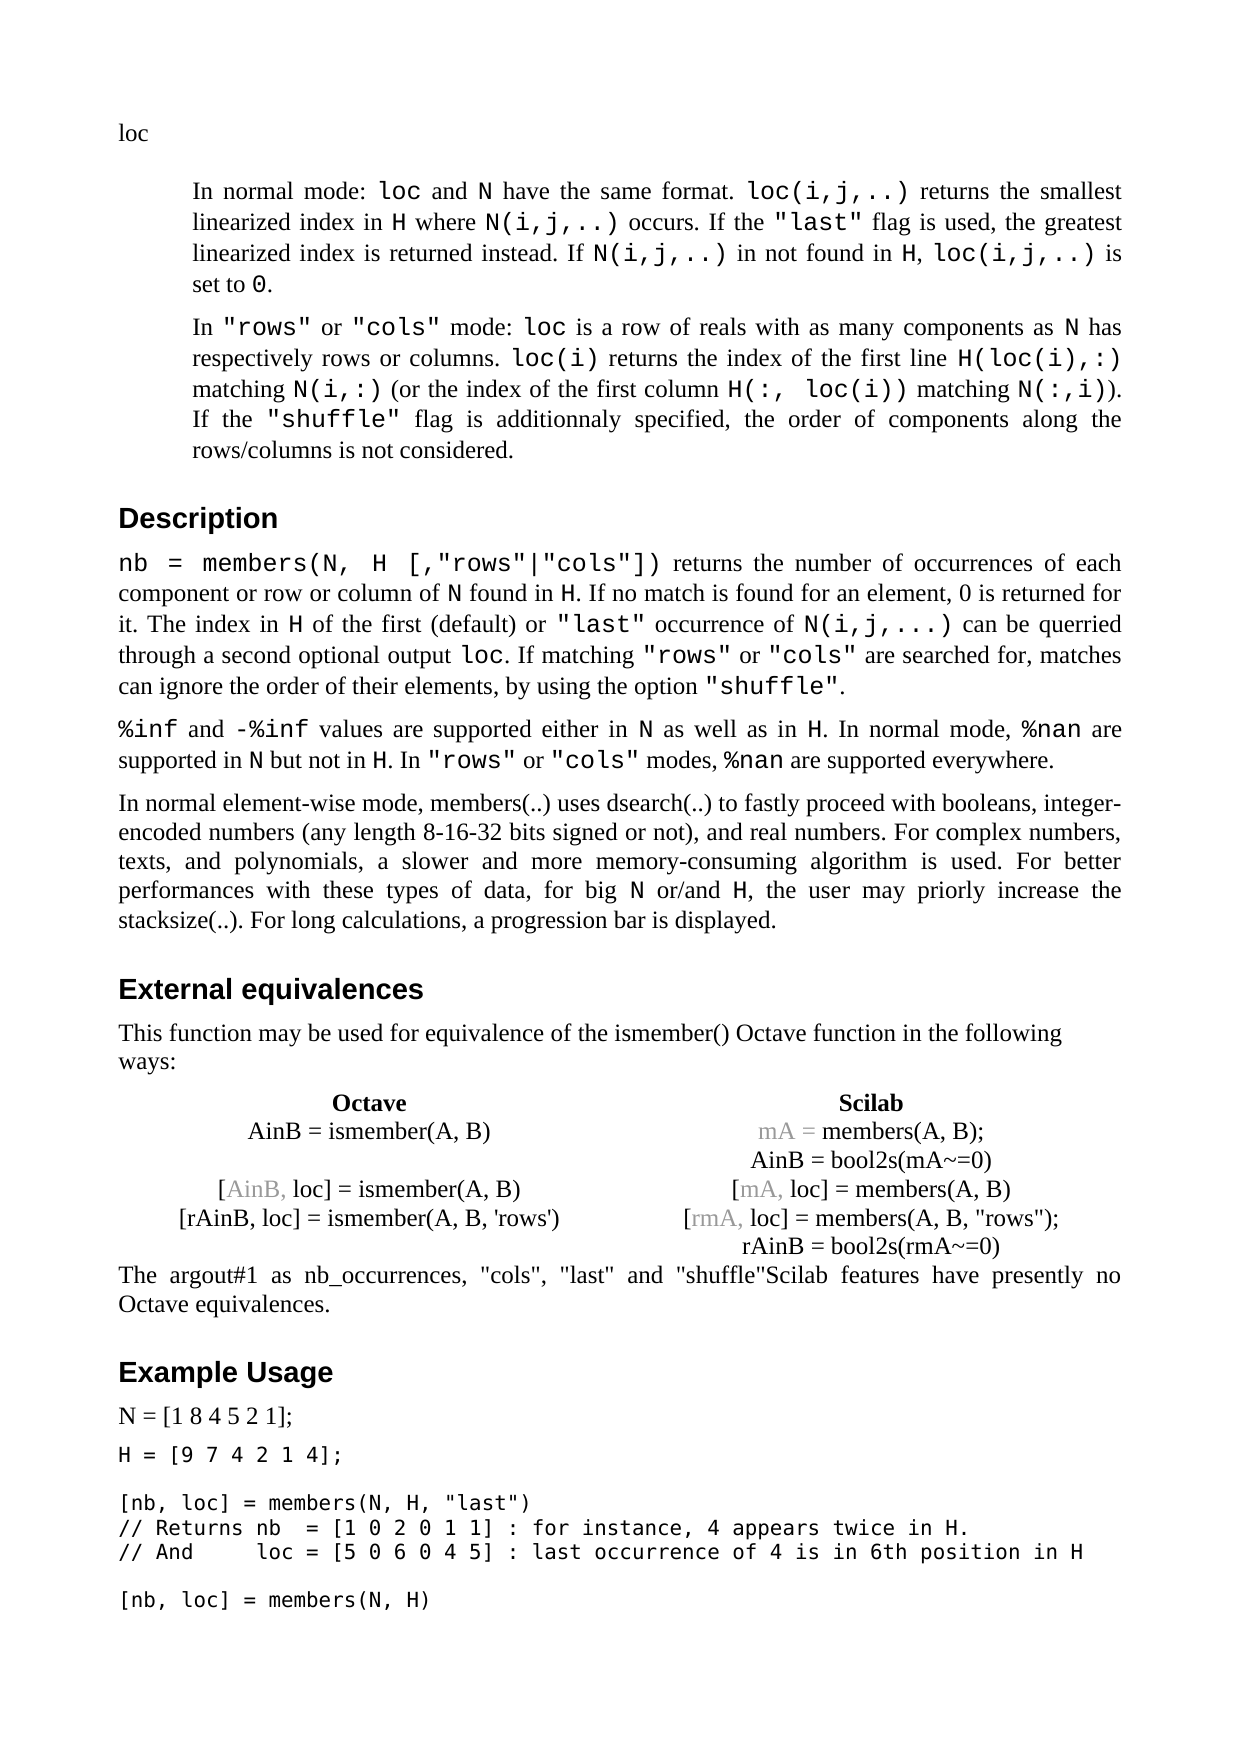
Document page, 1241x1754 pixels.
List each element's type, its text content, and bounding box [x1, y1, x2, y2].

text In normal mode: loc and N have the same format. loc(i,j,..) returns the smallest linearized index in H where N(i,j,..) occurs. If the "last" flag is used, the greatest linearized index is returned instead. If N(i,j,..) in not found in H, loc(i,j,..) is set to 0. [192, 176, 1122, 299]
table_header Octave [118, 1088, 620, 1116]
text This function may be used for equivalence of the ismember() Octave function in the following ways: [118, 1018, 1122, 1075]
table_cell AinB = ismember(A, B) [118, 1116, 620, 1174]
text H = [9 7 4 2 1 4]; [118, 1443, 1122, 1467]
table_cell [AinB, loc] = ismember(A, B) [118, 1174, 620, 1203]
table_cell [mA, loc] = members(A, B) [620, 1174, 1122, 1203]
text // Returns nb = [1 0 2 0 1 1] : for instance, 4 appears twice in H. [118, 1516, 1122, 1540]
table_header Scilab [620, 1088, 1122, 1116]
table_cell [rmA, loc] = members(A, B, "rows"); rAinB = bool2s(rmA~=0) [620, 1203, 1122, 1260]
table_cell mA = members(A, B); AinB = bool2s(mA~=0) [620, 1116, 1122, 1174]
text In normal element-wise mode, members(..) uses dsearch(..) to fastly proceed with booleans, integer-encoded numbers (any length 8-16-32 bits signed or not), and real numbers. For complex numbers, texts, and polynomials, a slower and more memory-consuming algorithm is used. For better performances with these types of data, for big N or/and H, the user may priorly increase the stacksize(..). For long calculations, a progression bar is displayed. [118, 788, 1122, 934]
text // And loc = [5 0 6 0 4 5] : last occurrence of 4 is in 6th position in H [118, 1540, 1122, 1564]
table_cell [rAinB, loc] = ismember(A, B, 'rows') [118, 1203, 620, 1260]
subtitle External equivalences [118, 972, 1122, 1005]
text In "rows" or "cols" mode: loc is a row of reals with as many components as N has respectively rows or columns. loc(i) returns the index of the first line H(loc(i),:) matching N(i,:) (or the index of the first column H(:, loc(i)) matching N(:,i)). If the "shuffle" flag is additionnaly specified, the order of components along the rows/columns is not considered. [192, 312, 1122, 464]
text [nb, loc] = members(N, H) [118, 1588, 1122, 1613]
text %inf and -%inf values are supported either in N as well as in H. In normal mode, %nan are supported in N but not in H. In "rows" or "cols" modes, %nan are supported everywhere. [118, 714, 1122, 776]
text nb = members(N, H [,"rows"|"cols"]) returns the number of occurrences of each component or row or column of N found in H. If no match is found for an element, 0 is returned for it. The index in H of the first (default) or "last" occurrence of N(i,j,...) can be querried through a second optional output loc. If matching "rows" or "cols" are searched for, matches can ignore the order of their elements, by using the option "shuffle". [118, 548, 1122, 702]
text The argout#1 as nb_occurrences, "cols", "last" and "shuffle"Scilab features have presently no Octave equivalences. [118, 1260, 1122, 1318]
subtitle Example Usage [118, 1355, 1122, 1389]
text [nb, loc] = members(N, H, "last") [118, 1491, 1122, 1516]
subtitle loc [118, 118, 1122, 147]
text ﻿N = [1 8 4 5 2 1]; [118, 1401, 1122, 1430]
subtitle Description [118, 502, 1122, 535]
